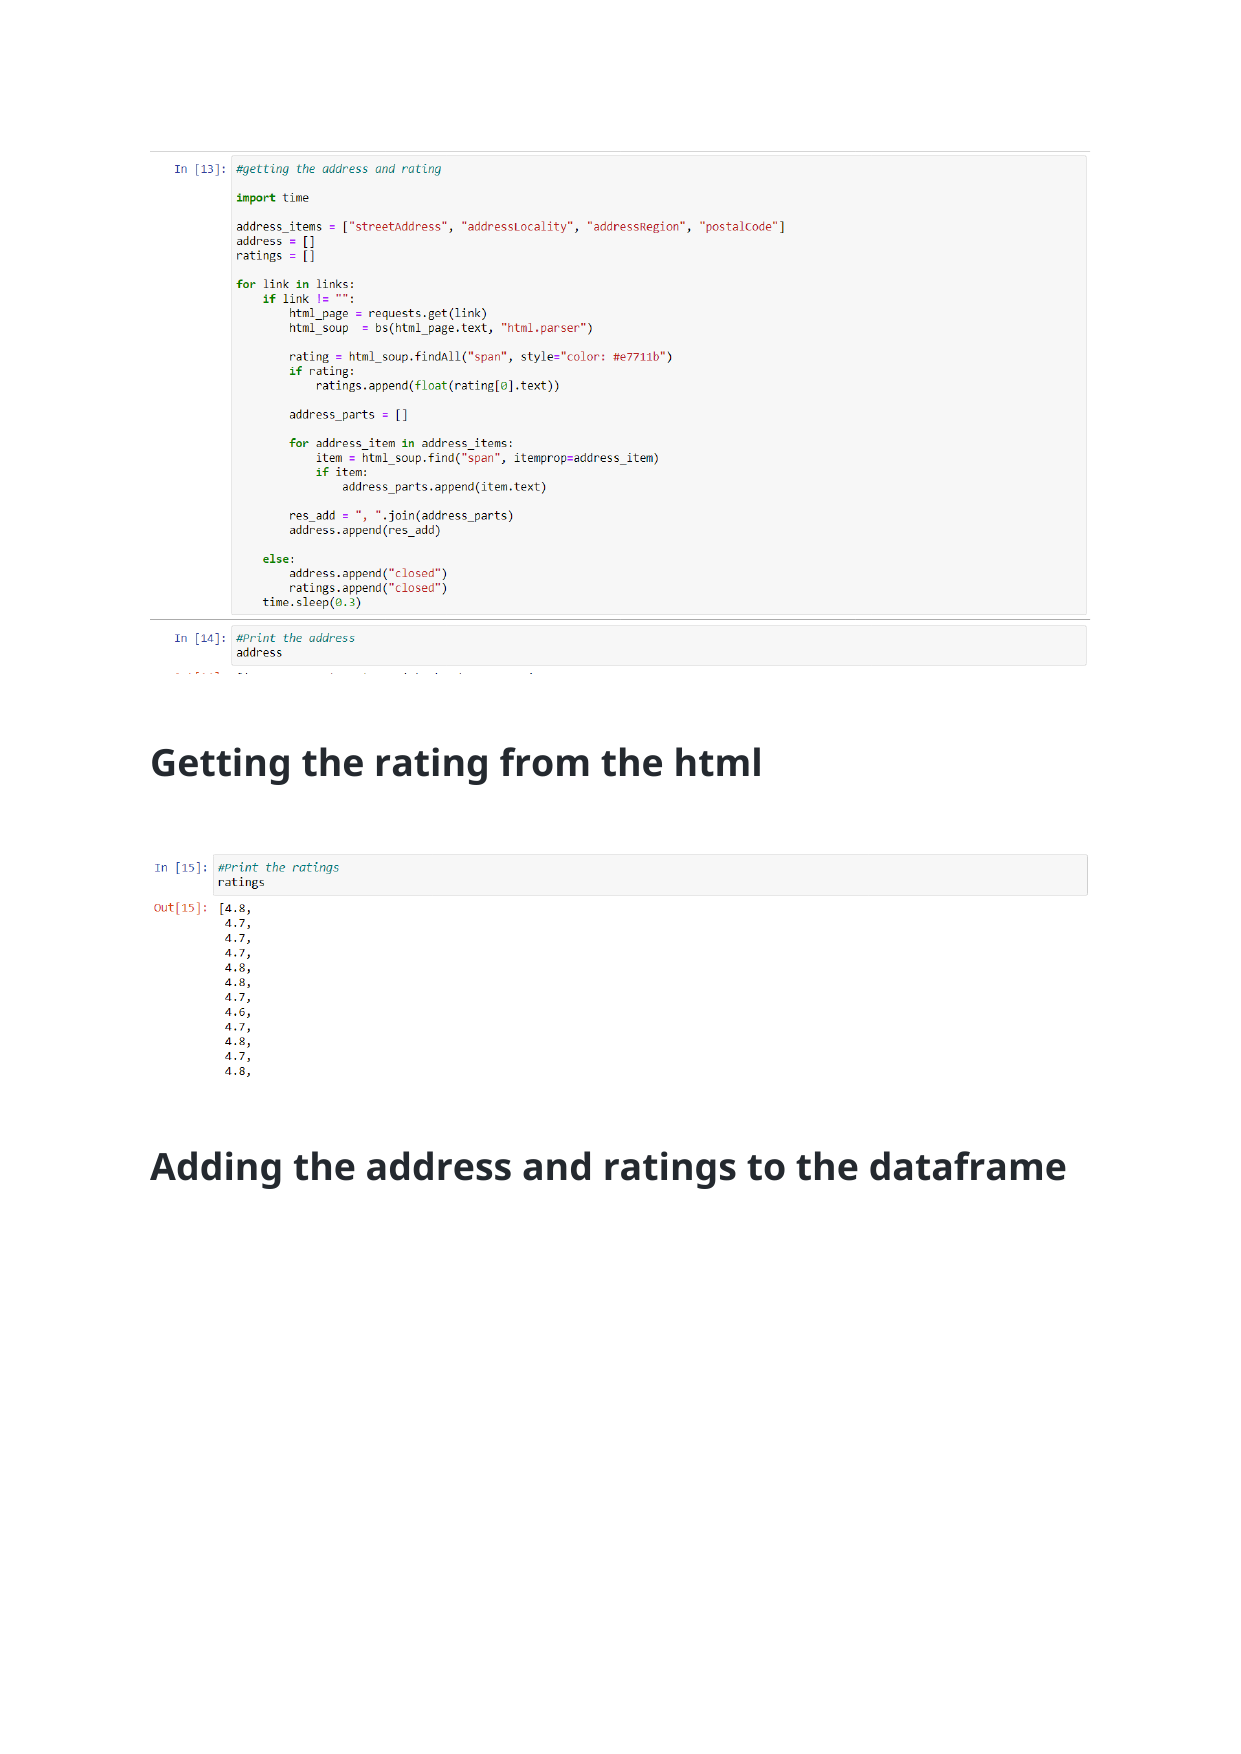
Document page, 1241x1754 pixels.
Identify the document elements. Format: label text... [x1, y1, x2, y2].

subtitle Adding the address and ratings to the dataframe [150, 1140, 1090, 1191]
subtitle Getting the rating from the html [150, 737, 1090, 788]
